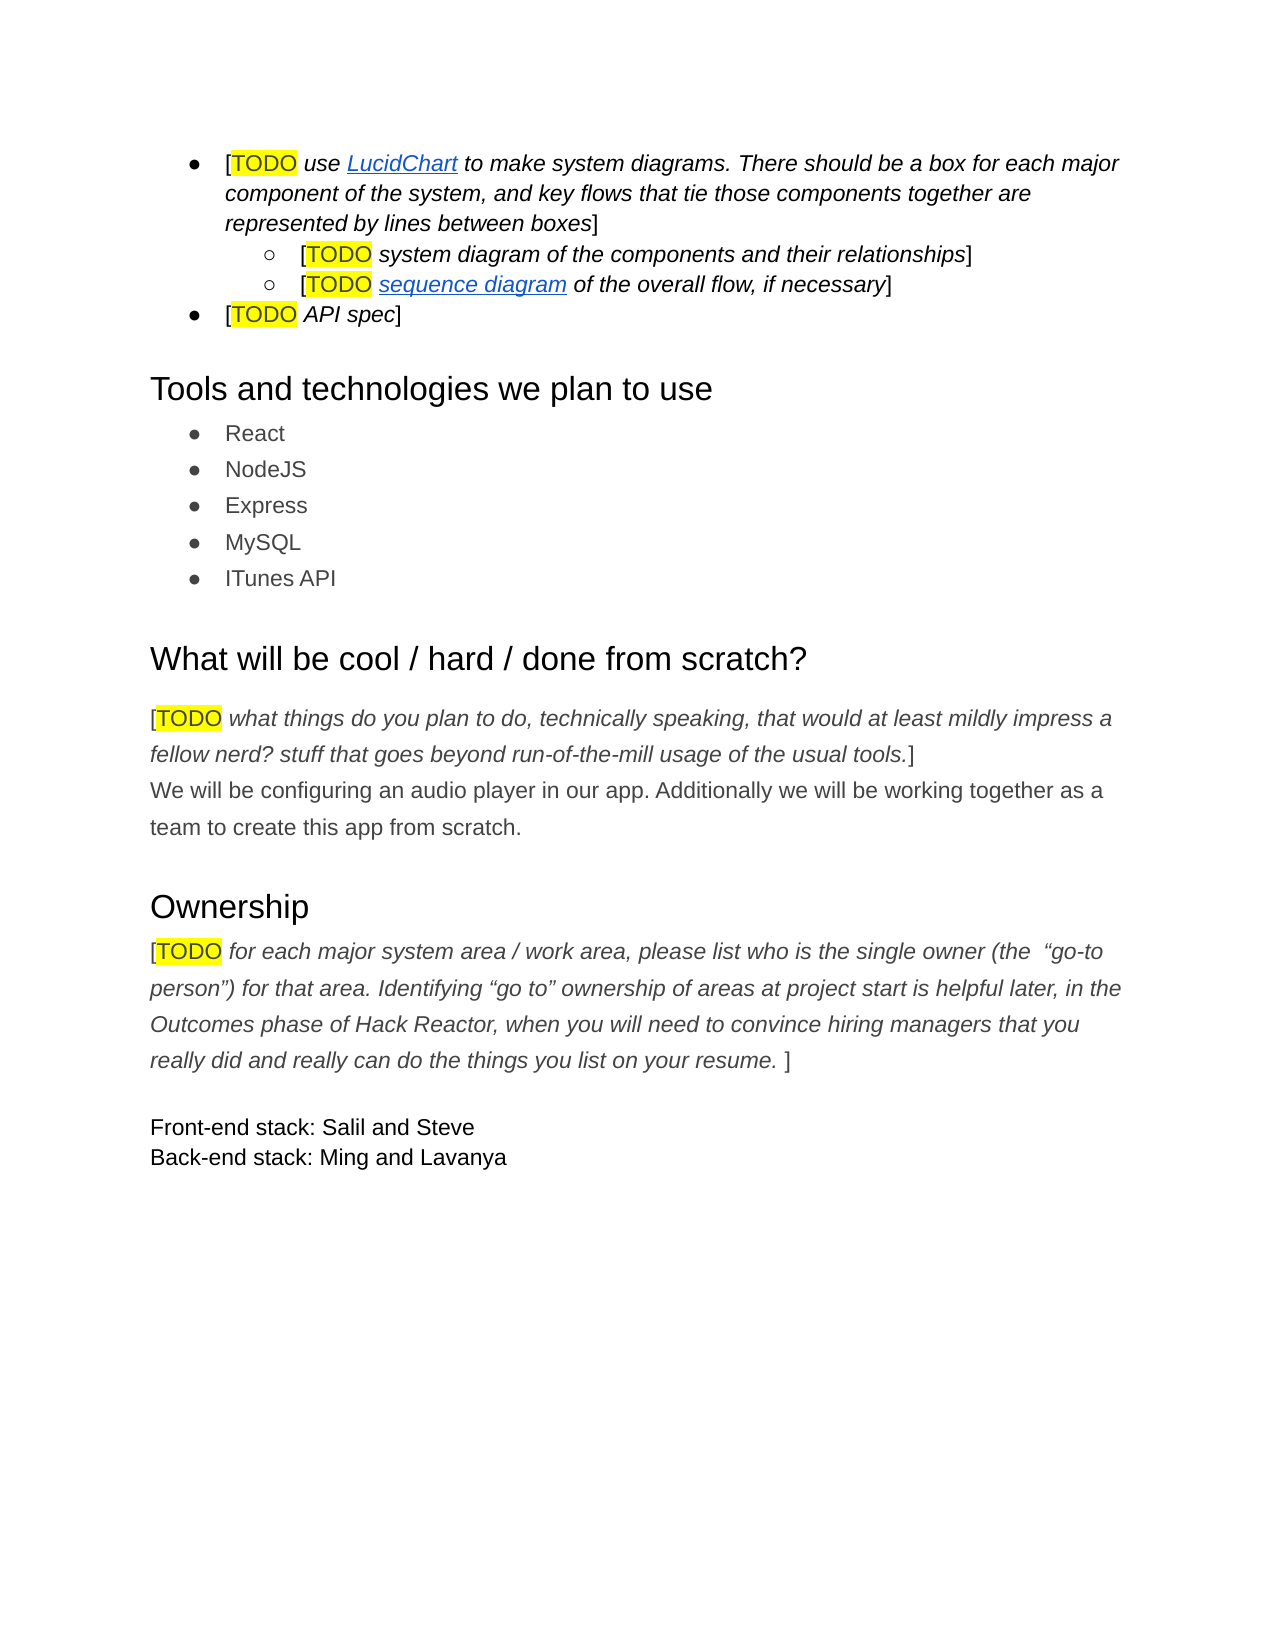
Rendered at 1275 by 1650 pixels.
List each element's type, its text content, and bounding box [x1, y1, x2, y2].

subtitle Ownership [150, 887, 1125, 926]
text Front-end stack: Salil and Steve [150, 1114, 1125, 1140]
subtitle Tools and technologies we plan to use [150, 369, 1125, 407]
list ITunes API [187, 565, 1125, 591]
text We will be configuring an audio player in our app. Additionally we will be working together as a team to create this app from scratch. [150, 777, 1125, 840]
list [TODO sequence diagram of the overall flow, if necessary] [262, 271, 1125, 297]
subtitle What will be cool / hard / done from scratch? [150, 639, 1125, 677]
list React [187, 420, 1125, 446]
list NodeJS [187, 456, 1125, 482]
text Back-end stack: Ming and Lavanya [150, 1144, 1125, 1171]
list [TODO system diagram of the components and their relationships] [262, 241, 1125, 267]
list [TODO API spec] [187, 301, 1125, 327]
list [TODO use LucidChart to make system diagrams. There should be a box for each major component of the system, and key flows that tie those components together are represented by lines between boxes] [187, 150, 1125, 237]
list Express [187, 492, 1125, 519]
list MySQL [187, 529, 1125, 555]
text [TODO what things do you plan to do, technically speaking, that would at least mildly impress a fellow nerd? stuff that goes beyond run-of-the-mill usage of the usual tools.] [150, 704, 1125, 767]
text [TODO for each major system area / work area, please list who is the single owner (the “go-to person”) for that area. Identifying “go to” ownership of areas at project start is helpful later, in the Outcomes phase of Hack Reactor, when you will need to convince hiring managers that you really did and really can do the things you list on your resume. ] [150, 938, 1125, 1074]
